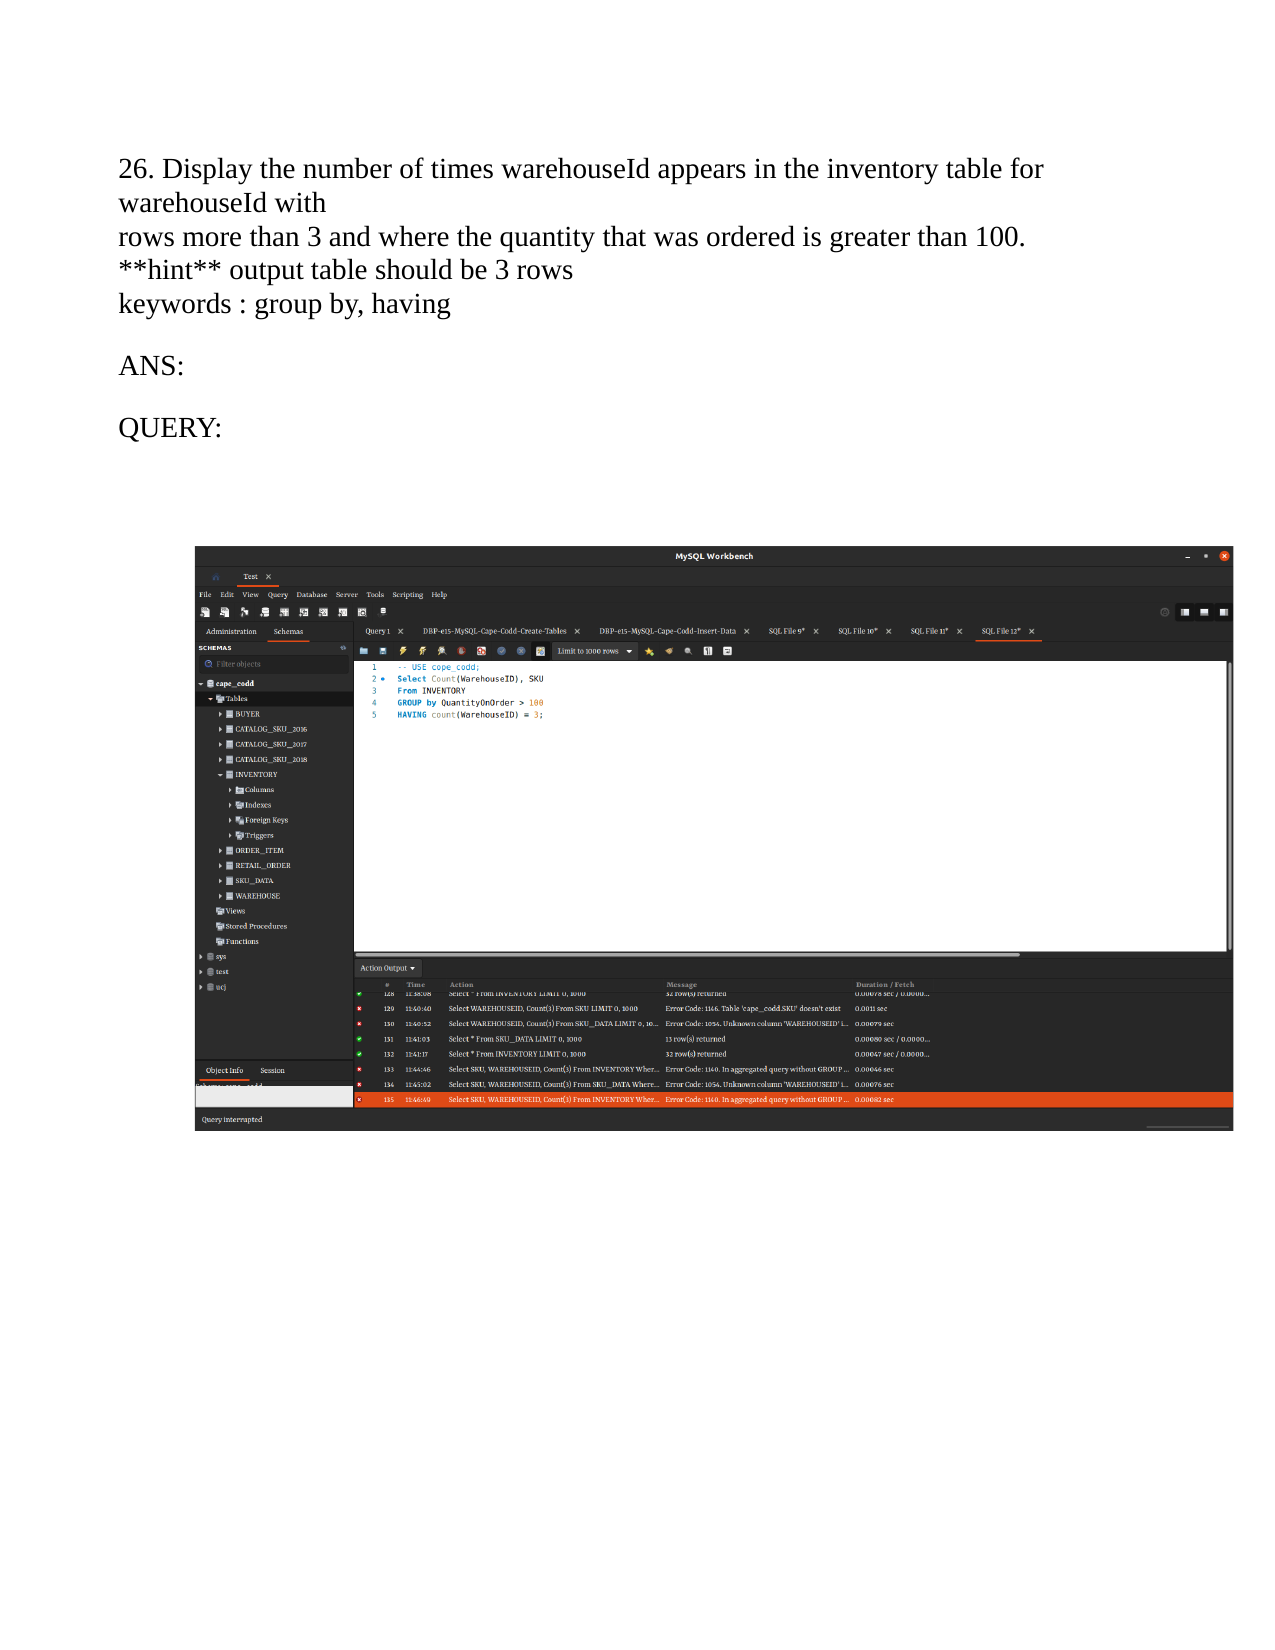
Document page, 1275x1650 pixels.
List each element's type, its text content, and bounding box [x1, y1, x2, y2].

text ANS: [118, 348, 1157, 382]
text **hint** output table should be 3 rows [118, 252, 1157, 286]
text keywords : group by, having [118, 286, 1157, 319]
text rows more than 3 and where the quantity that was ordered is greater than 100. [118, 219, 1157, 252]
picture [194, 546, 1234, 1131]
text QUERY: [118, 410, 1157, 444]
text 26. Display the number of times warehouseId appears in the inventory table for warehouseId with [118, 152, 1157, 219]
